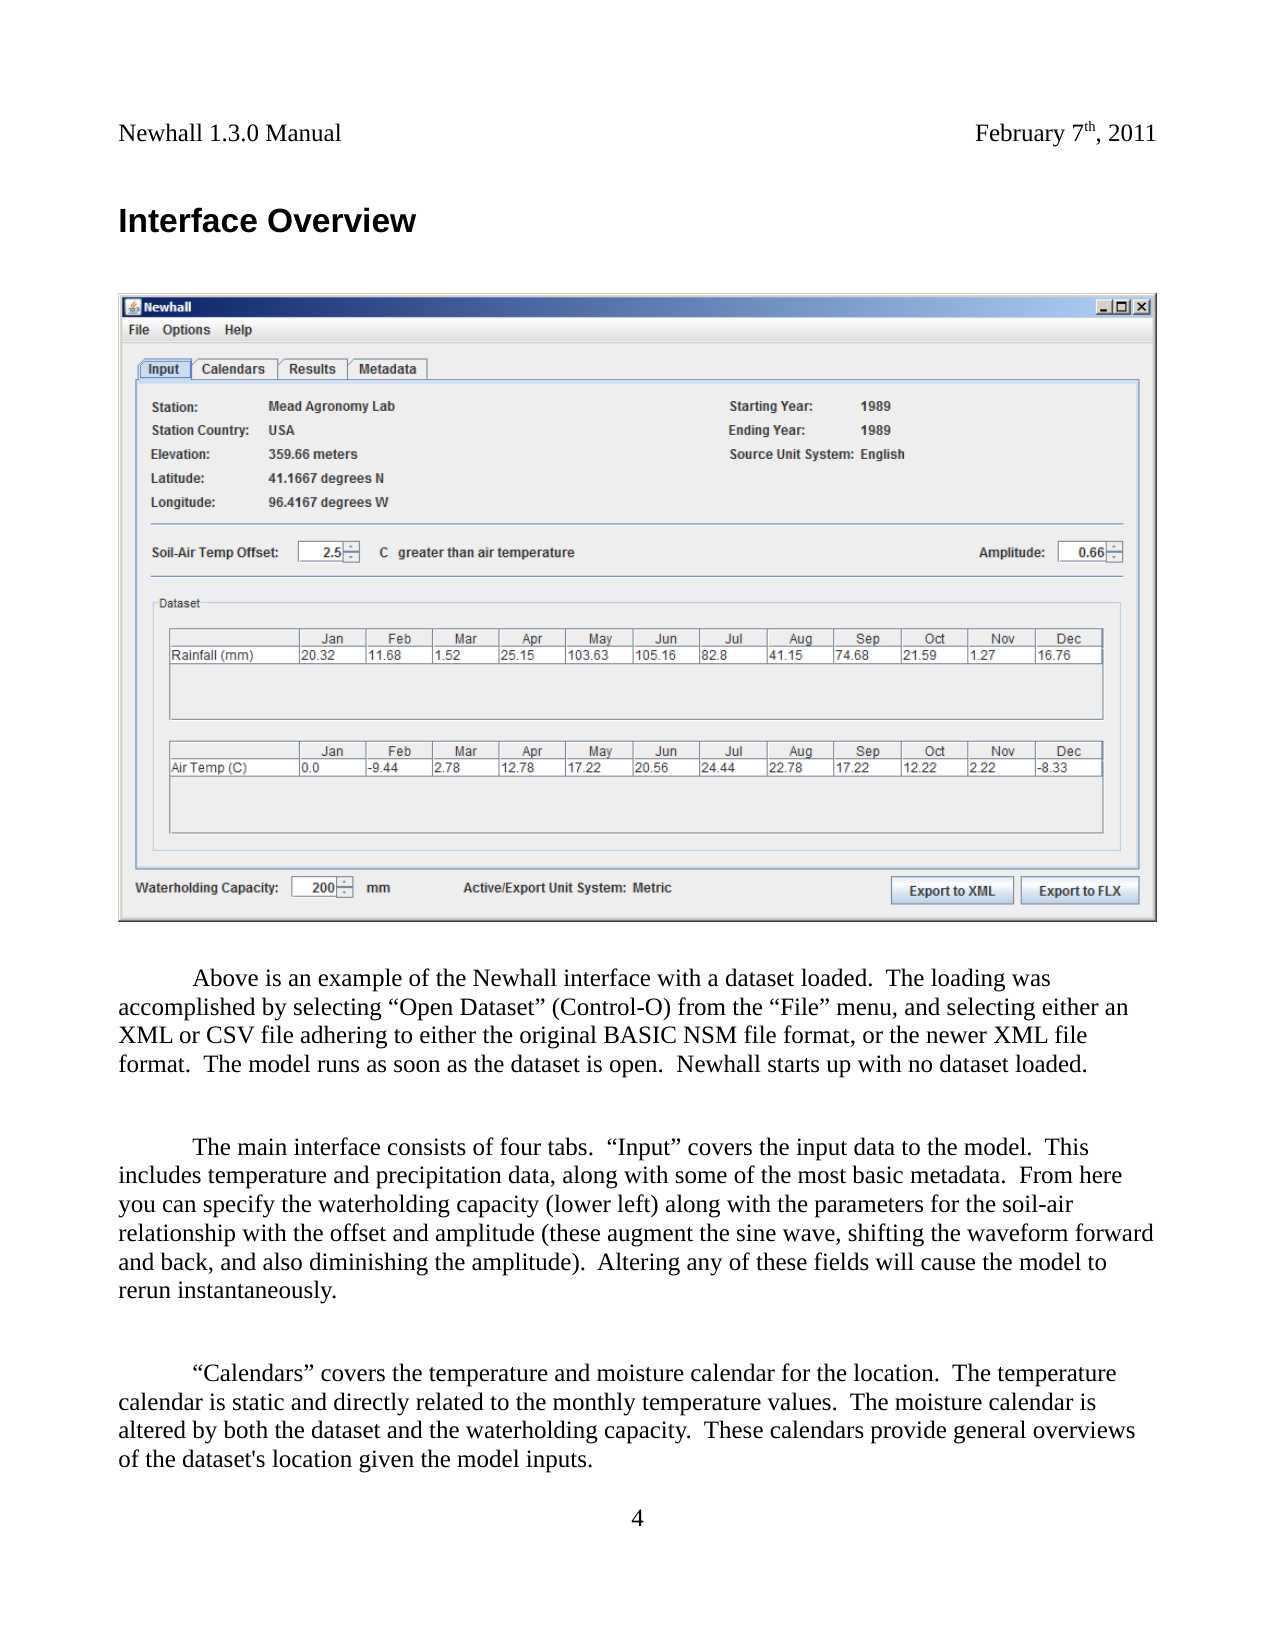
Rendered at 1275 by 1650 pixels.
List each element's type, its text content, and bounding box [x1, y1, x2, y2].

text “Calendars” covers the temperature and moisture calendar for the location. The temperature calendar is static and directly related to the monthly temperature values. The moisture calendar is altered by both the dataset and the waterholding capacity. These calendars provide general overviews of the dataset's location given the model inputs. [118, 1358, 1157, 1473]
text The main interface consists of four tabs. “Input” covers the input data to the model. This includes temperature and precipitation data, along with some of the most basic metadata. From here you can specify the waterholding capacity (lower left) along with the parameters for the soil-air relationship with the offset and amplitude (these augment the sine wave, shifting the waveform forward and back, and also diminishing the amplitude). Altering any of these fields will cause the model to rerun instantaneously. [118, 1132, 1157, 1304]
picture [118, 293, 1157, 922]
text Above is an example of the Newhall interface with a dataset loaded. The loading was accomplished by selecting “Open Dataset” (Control-O) from the “File” menu, and selecting either an XML or CSV file adhering to either the original BASIC NSM file format, or the newer XML file format. The model runs as soon as the dataset is open. Newhall starts up with no dataset loaded. [118, 963, 1157, 1078]
subtitle Interface Overview [118, 201, 1157, 240]
